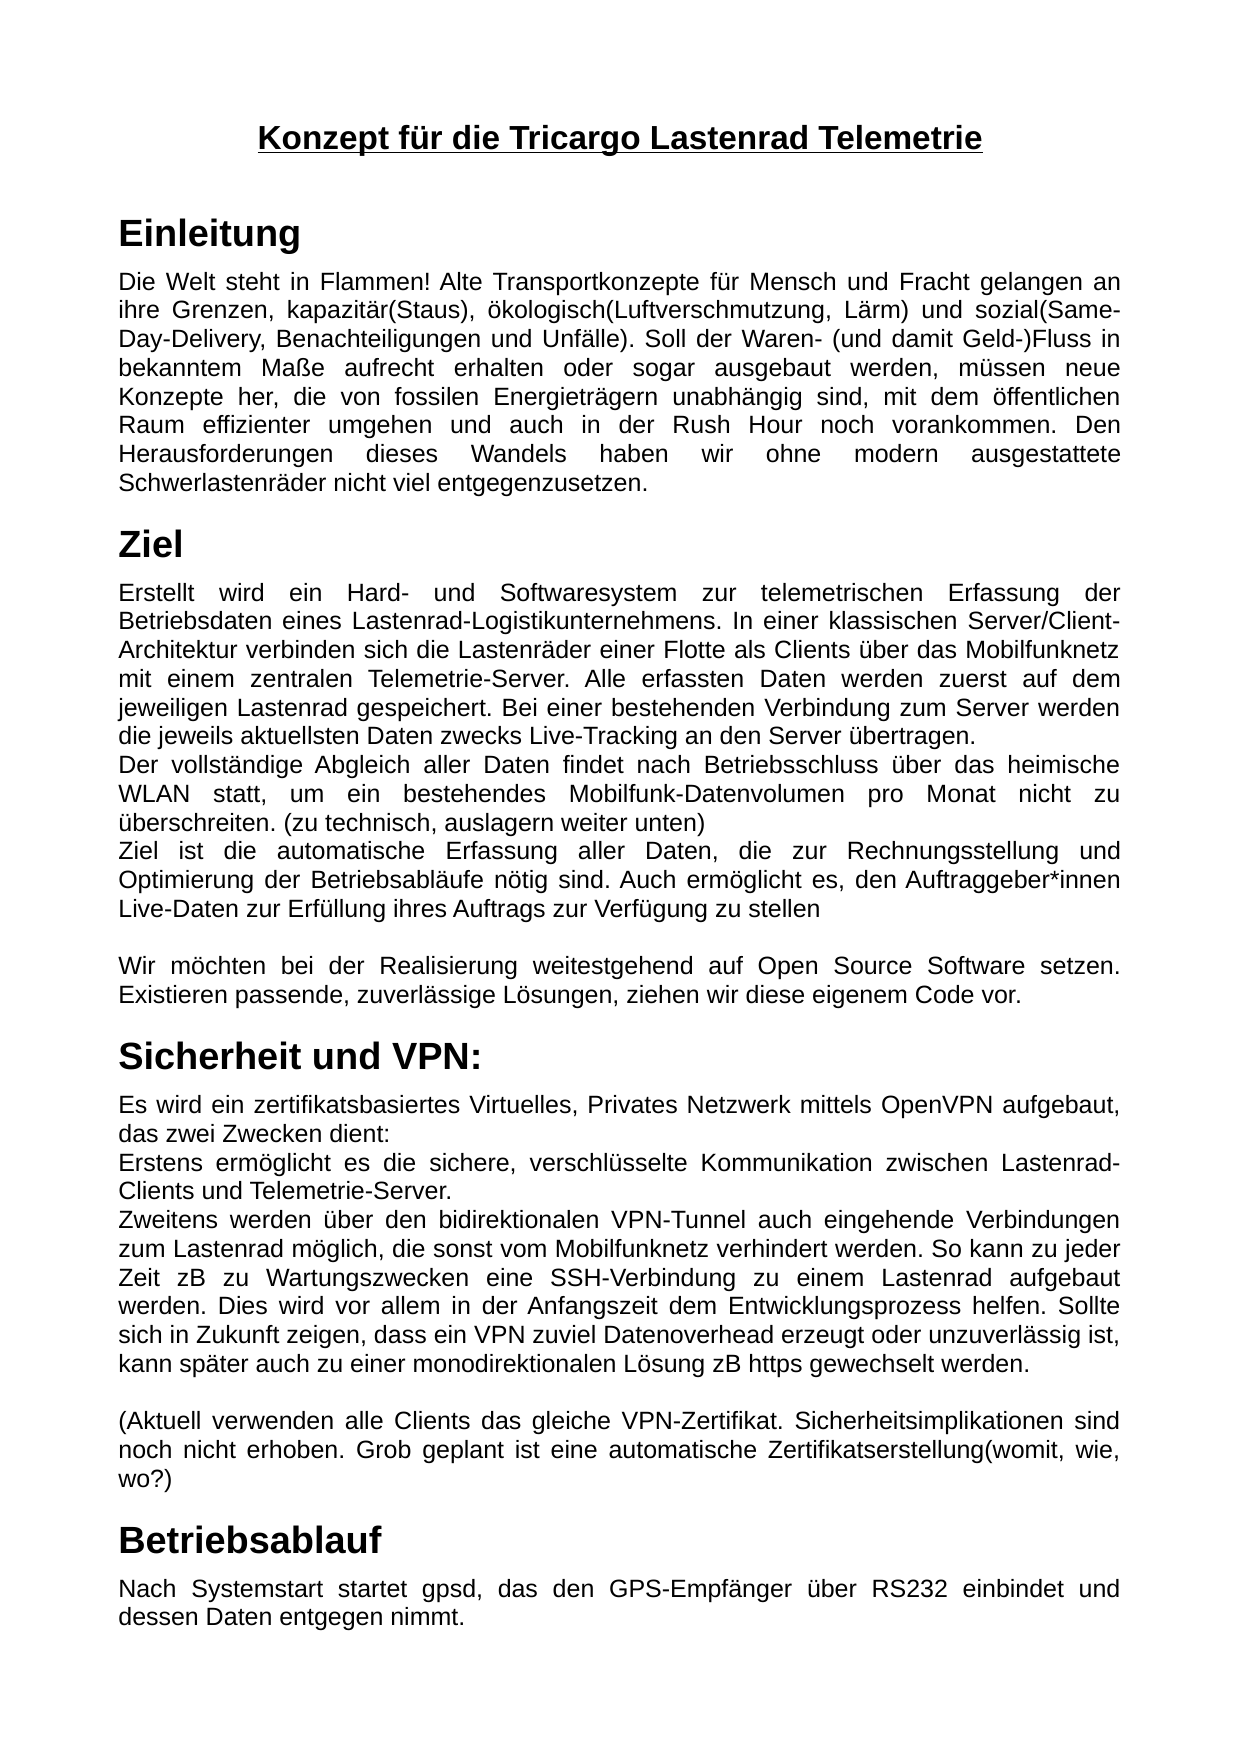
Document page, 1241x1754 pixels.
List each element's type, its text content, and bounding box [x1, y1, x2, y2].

text Wir möchten bei der Realisierung weitestgehend auf Open Source Software setzen. Existieren passende, zuverlässige Lösungen, ziehen wir diese eigenem Code vor. [118, 951, 1122, 1009]
text Es wird ein zertifikatsbasiertes Virtuelles, Privates Netzwerk mittels OpenVPN aufgebaut, das zwei Zwecken dient: [118, 1090, 1122, 1147]
text Die Welt steht in Flammen! Alte Transportkonzepte für Mensch und Fracht gelangen an ihre Grenzen, kapazitär(Staus), ökologisch(Luftverschmutzung, Lärm) und sozial(Same-Day-Delivery, Benachteiligungen und Unfälle). Soll der Waren- (und damit Geld-)Fluss in bekanntem Maße aufrecht erhalten oder sogar ausgebaut werden, müssen neue Konzepte her, die von fossilen Energieträgern unabhängig sind, mit dem öffentlichen Raum effizienter umgehen und auch in der Rush Hour noch vorankommen. Den Herausforderungen dieses Wandels haben wir ohne modern ausgestattete Schwerlastenräder nicht viel entgegenzusetzen. [118, 266, 1122, 496]
subtitle Ziel [118, 521, 1122, 565]
text Der vollständige Abgleich aller Daten findet nach Betriebsschluss über das heimische WLAN statt, um ein bestehendes Mobilfunk-Datenvolumen pro Monat nicht zu überschreiten. (zu technisch, auslagern weiter unten) [118, 750, 1122, 836]
text Konzept für die Tricargo Lastenrad Telemetrie [118, 118, 1122, 157]
subtitle Betriebsablauf [118, 1517, 1122, 1561]
subtitle Einleitung [118, 210, 1122, 254]
text (Aktuell verwenden alle Clients das gleiche VPN-Zertifikat. Sicherheitsimplikationen sind noch nicht erhoben. Grob geplant ist eine automatische Zertifikatserstellung(womit, wie, wo?) [118, 1406, 1122, 1492]
text Ziel ist die automatische Erfassung aller Daten, die zur Rechnungsstellung und Optimierung der Betriebsabläufe nötig sind. Auch ermöglicht es, den Auftraggeber*innen Live-Daten zur Erfüllung ihres Auftrags zur Verfügung zu stellen [118, 836, 1122, 923]
subtitle Sicherheit und VPN: [118, 1034, 1122, 1077]
text Erstens ermöglicht es die sichere, verschlüsselte Kommunikation zwischen Lastenrad-Clients und Telemetrie-Server. [118, 1147, 1122, 1205]
text Erstellt wird ein Hard- und Softwaresystem zur telemetrischen Erfassung der Betriebsdaten eines Lastenrad-Logistikunternehmens. In einer klassischen Server/Client-Architektur verbinden sich die Lastenräder einer Flotte als Clients über das Mobilfunknetz mit einem zentralen Telemetrie-Server. Alle erfassten Daten werden zuerst auf dem jeweiligen Lastenrad gespeichert. Bei einer bestehenden Verbindung zum Server werden die jeweils aktuellsten Daten zwecks Live-Tracking an den Server übertragen. [118, 578, 1122, 750]
text Nach Systemstart startet gpsd, das den GPS-Empfänger über RS232 einbindet und dessen Daten entgegen nimmt. [118, 1574, 1122, 1631]
text Zweitens werden über den bidirektionalen VPN-Tunnel auch eingehende Verbindungen zum Lastenrad möglich, die sonst vom Mobilfunknetz verhindert werden. So kann zu jeder Zeit zB zu Wartungszwecken eine SSH-Verbindung zu einem Lastenrad aufgebaut werden. Dies wird vor allem in der Anfangszeit dem Entwicklungsprozess helfen. Sollte sich in Zukunft zeigen, dass ein VPN zuviel Datenoverhead erzeugt oder unzuverlässig ist, kann später auch zu einer monodirektionalen Lösung zB https gewechselt werden. [118, 1205, 1122, 1377]
